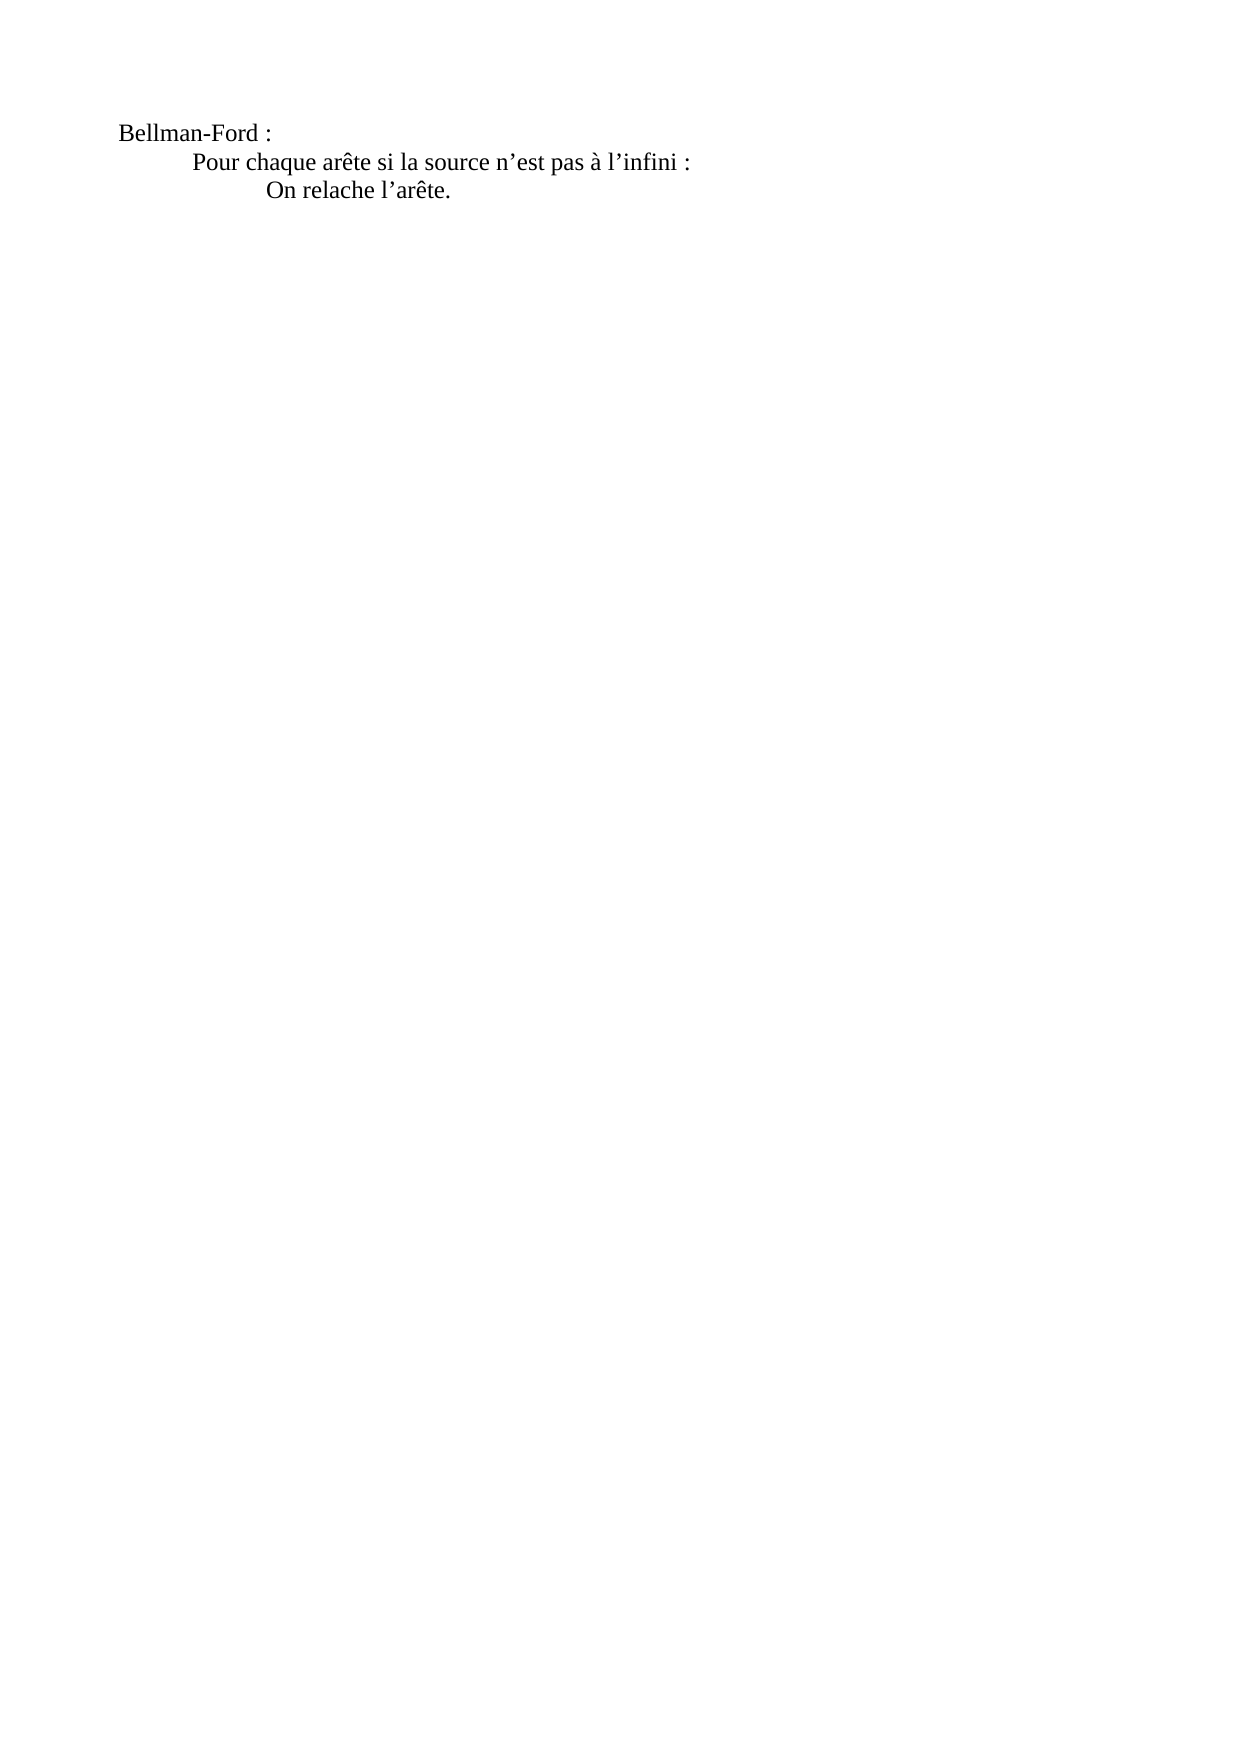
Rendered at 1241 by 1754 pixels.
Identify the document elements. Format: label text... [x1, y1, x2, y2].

text On relache l’arête. [118, 176, 1122, 204]
text Bellman-Ford : [118, 118, 1122, 147]
text Pour chaque arête si la source n’est pas à l’infini : [118, 147, 1122, 176]
